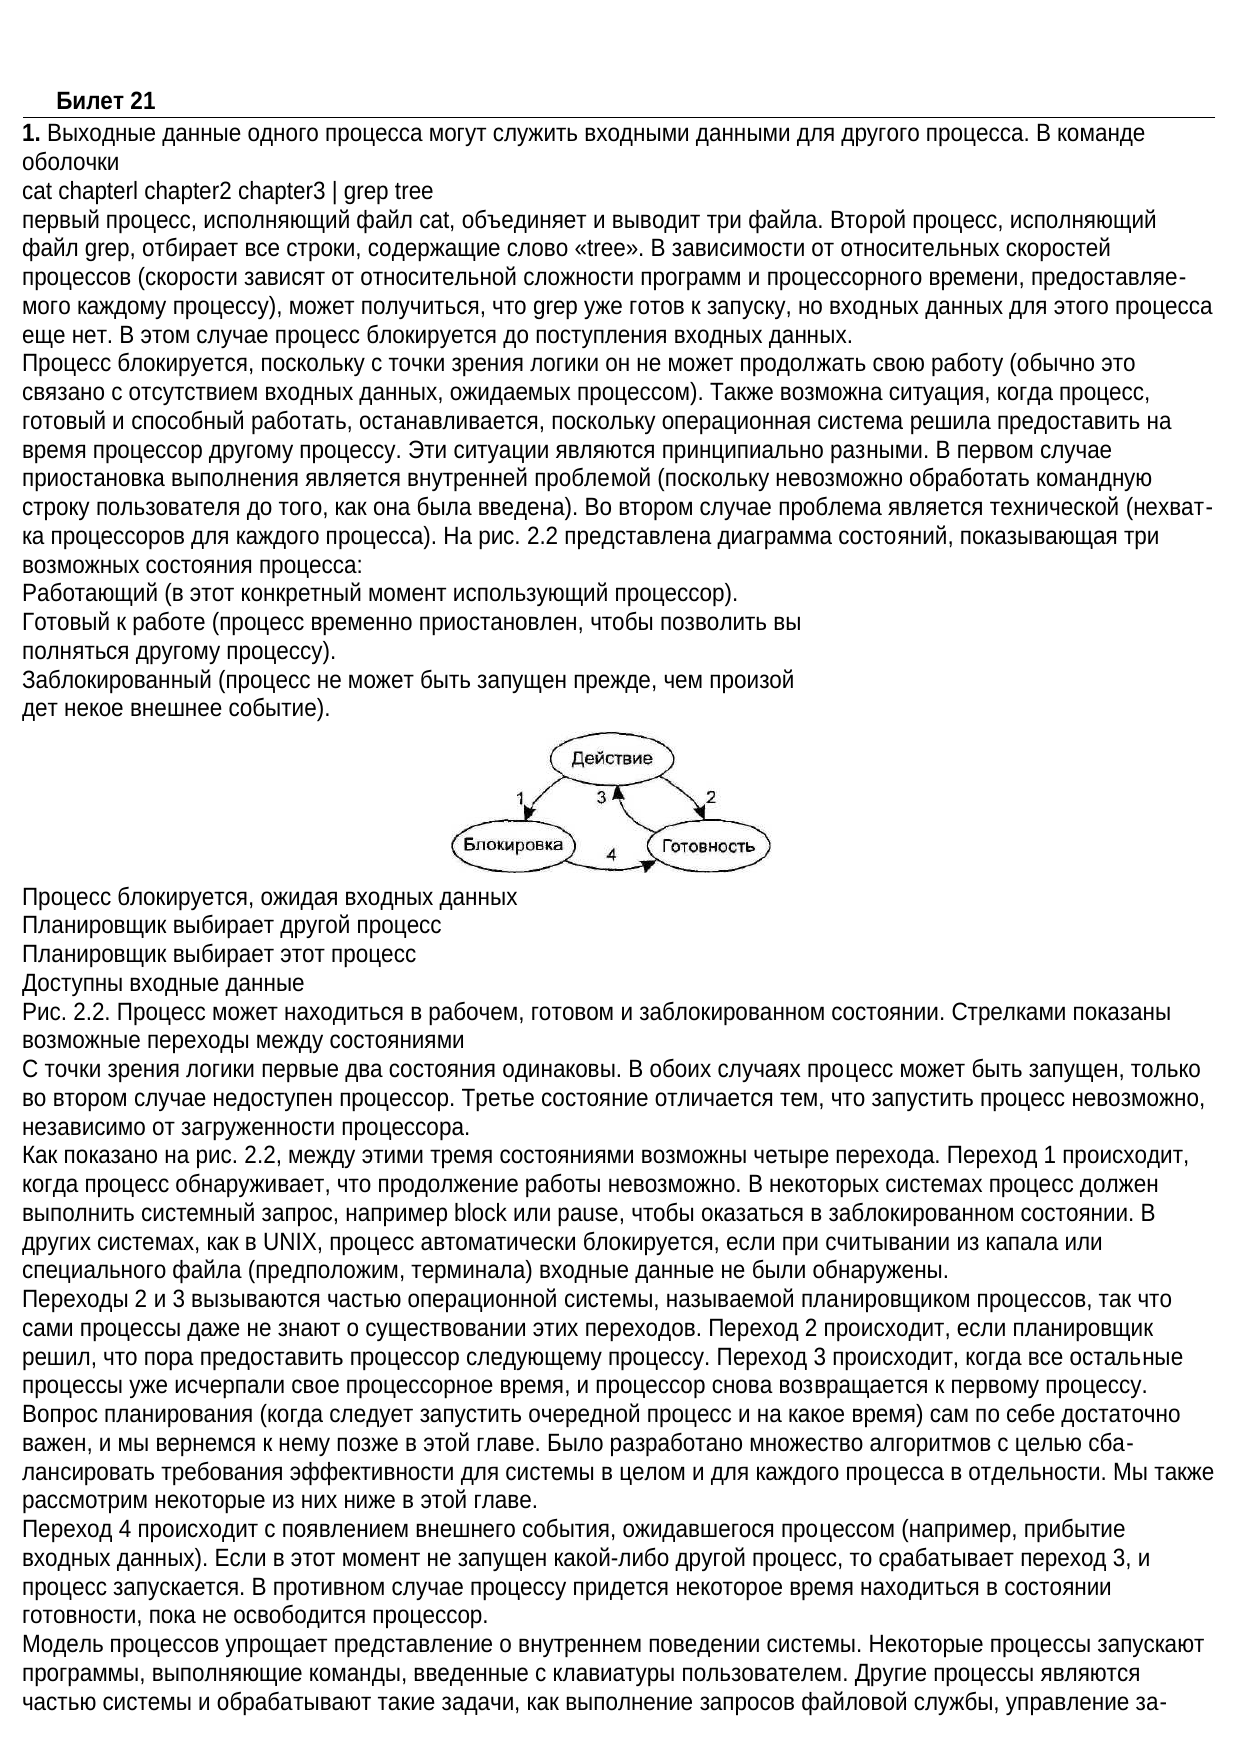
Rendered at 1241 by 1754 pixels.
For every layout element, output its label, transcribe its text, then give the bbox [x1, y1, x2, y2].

text Модель процессов упрощает представление о внутреннем поведении системы. Некоторые процессы запускают программы, выполняющие команды, введенные с клавиатуры пользователем. Другие процессы являются частью системы и обраба­тывают такие задачи, как выполнение запросов файловой службы, управление за­ [22, 1629, 1215, 1715]
text первый процесс, исполняющий файл cat, объединяет и выводит три файла. Вто­рой процесс, исполняющий файл grep, отбирает все строки, содержащие слово «tree». В зависимости от относительных скоростей процессов (скорости зависят от относительной сложности программ и процессорного времени, предоставляе­мого каждому процессу), может получиться, что grep уже готов к запуску, но вход­ных данных для этого процесса еще нет. В этом случае процесс блокируется до поступления входных данных. [22, 204, 1215, 348]
text Работающий (в этот конкретный момент использующий процессор). [22, 578, 1215, 607]
text Планировщик выбирает другой процесс [22, 910, 1215, 939]
text Заблокированный (процесс не может быть запущен прежде, чем произой­ дет некое внешнее событие). [22, 664, 1215, 722]
text cat chapterl chapter2 chapter3 | grep tree [22, 176, 1215, 204]
text Процесс блокируется, поскольку с точки зрения логики он не может продол­жать свою работу (обычно это связано с отсутствием входных данных, ожидаемых процессом). Также возможна ситуация, когда процесс, готовый и способный рабо­тать, останавливается, поскольку операционная система решила предоставить на время процессор другому процессу. Эти ситуации являются принципиально раз­ными. В первом случае приостановка выполнения является внутренней пробле­мой (поскольку невозможно обработать командную строку пользователя до того, как она была введена). Во втором случае проблема является технической (нехват­ка процессоров для каждого процесса). На рис. 2.2 представлена диаграмма состо­яний, показывающая три возможных состояния процесса: [22, 348, 1215, 578]
text Билет 21 [22, 86, 1215, 118]
picture [451, 731, 786, 873]
text Процесс блокируется, ожидая входных данных [22, 882, 1215, 910]
text Планировщик выбирает этот процесс [22, 939, 1215, 968]
text 1. Выходные данные одного процесса могут служить входными данными для другого процесса. В команде оболочки [22, 118, 1215, 176]
text Готовый к работе (процесс временно приостановлен, чтобы позволить вы­ полняться другому процессу). [22, 607, 1215, 664]
text Как показано на рис. 2.2, между этими тремя состояниями возможны четыре перехода. Переход 1 происходит, когда процесс обнаруживает, что продолжение работы невозможно. В некоторых системах процесс должен выполнить системный запрос, например block или pause, чтобы оказаться в заблокированном состоянии. В других системах, как в UNIX, процесс автоматически блокируется, если при счи­тывании из капала или специального файла (предположим, терминала) входные данные не были обнаружены. [22, 1140, 1215, 1284]
text Переход 4 происходит с появлением внешнего события, ожидавшегося про­цессом (например, прибытие входных данных). Если в этот момент не запущен какой-либо другой процесс, то срабатывает переход 3, и процесс запускается. В противном случае процессу придется некоторое время находиться в состоянии готовности, пока не освободится процессор. [22, 1514, 1215, 1629]
text Рис. 2.2. Процесс может находиться в рабочем, готовом и заблокированном состоянии. Стрелками показаны возможные переходы между состояниями [22, 997, 1215, 1054]
text Доступны входные данные [22, 968, 1215, 997]
text Переходы 2 и 3 вызываются частью операционной системы, называемой пла­нировщиком процессов, так что сами процессы даже не знают о существовании этих переходов. Переход 2 происходит, если планировщик решил, что пора предо­ставить процессор следующему процессу. Переход 3 происходит, когда все осталь­ные процессы уже исчерпали свое процессорное время, и процессор снова воз­вращается к первому процессу. Вопрос планирования (когда следует запустить очередной процесс и на какое время) сам по себе достаточно важен, и мы вернемся к нему позже в этой главе. Было разработано множество алгоритмов с целью сба­лансировать требования эффективности для системы в целом и для каждого про­цесса в отдельности. Мы также рассмотрим некоторые из них ниже в этой главе. [22, 1284, 1215, 1514]
text С точки зрения логики первые два состояния одинаковы. В обоих случаях про­цесс может быть запущен, только во втором случае недоступен процессор. Третье состояние отличается тем, что запустить процесс невозможно, независимо от за­груженности процессора. [22, 1054, 1215, 1140]
